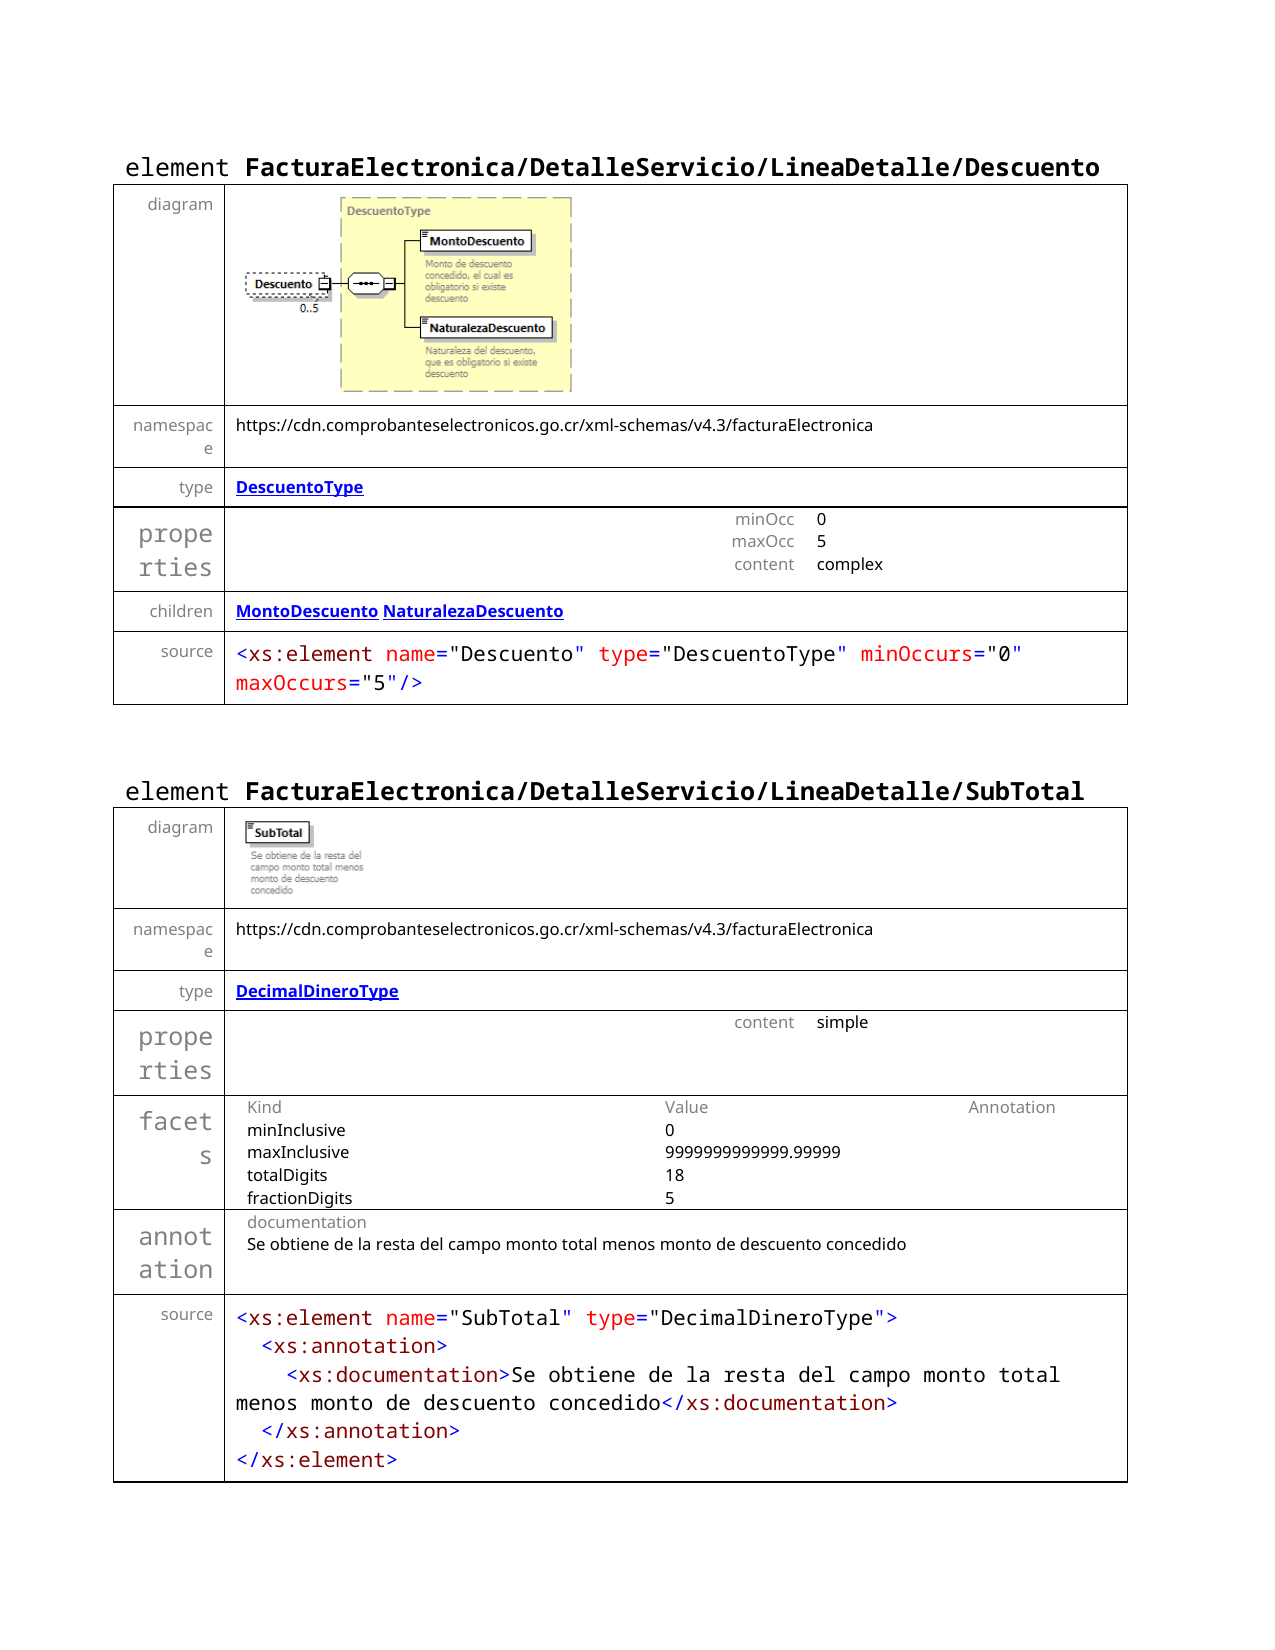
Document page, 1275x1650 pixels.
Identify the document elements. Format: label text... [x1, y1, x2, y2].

table_cell [225, 1011, 1127, 1094]
table_cell complex [805, 553, 1127, 576]
table_cell [225, 1096, 236, 1209]
table_cell type [114, 468, 224, 506]
picture [235, 816, 377, 901]
table_cell namespace [114, 909, 224, 970]
table_cell [957, 1141, 1127, 1164]
table_cell [957, 1186, 1127, 1209]
table_cell source [114, 632, 224, 704]
table_header Annotation [957, 1096, 1127, 1118]
table_cell totalDigits [236, 1164, 654, 1186]
table_header content [236, 1011, 805, 1033]
table_cell children [114, 592, 224, 631]
table_cell type [114, 971, 224, 1010]
table_cell content [236, 553, 805, 576]
table_cell [225, 508, 1127, 591]
table_header diagram [114, 808, 224, 908]
table_cell maxOcc [236, 530, 805, 553]
text element FacturaElectronica/DetalleServicio/LineaDetalle/Descuento [125, 150, 1150, 184]
table_cell minInclusive [236, 1118, 654, 1141]
table_cell facets [114, 1096, 224, 1209]
table_cell properties [114, 508, 224, 591]
table_cell 5 [654, 1186, 957, 1209]
table_cell [225, 1210, 1127, 1294]
table_cell maxInclusive [236, 1141, 654, 1164]
table_cell https://cdn.comprobanteselectronicos.go.cr/xml-schemas/v4.3/facturaElectronica [225, 406, 1127, 467]
table_cell [957, 1164, 1127, 1186]
table_cell 18 [654, 1164, 957, 1186]
table_header [225, 185, 1127, 405]
table_cell source [114, 1295, 224, 1481]
picture [235, 193, 582, 397]
table_cell MontoDescuento NaturalezaDescuento [225, 592, 1127, 631]
table_header Value [654, 1096, 957, 1118]
table_cell namespace [114, 406, 224, 467]
table_cell DescuentoType [225, 468, 1127, 506]
table_header diagram [114, 185, 224, 405]
text element FacturaElectronica/DetalleServicio/LineaDetalle/SubTotal [125, 773, 1150, 807]
table_cell fractionDigits [236, 1186, 654, 1209]
table_header minOcc [236, 508, 805, 530]
table_cell https://cdn.comprobanteselectronicos.go.cr/xml-schemas/v4.3/facturaElectronica [225, 909, 1127, 970]
table_cell [957, 1118, 1127, 1141]
table_cell annotation [114, 1210, 224, 1294]
table_cell Se obtiene de la resta del campo monto total menos monto de descuento concedido [236, 1233, 1127, 1256]
table_header simple [805, 1011, 1127, 1033]
table_header [225, 808, 1127, 908]
table_header 0 [805, 508, 1127, 530]
table_cell 9999999999999.99999 [654, 1141, 957, 1164]
table_header documentation [236, 1210, 1127, 1233]
table_cell <xs:element name="Descuento" type="DescuentoType" minOccurs="0" maxOccurs="5"/> [225, 632, 1127, 704]
table_cell properties [114, 1011, 224, 1094]
table_cell 5 [805, 530, 1127, 553]
table_cell <xs:element name="SubTotal" type="DecimalDineroType"> <xs:annotation> <xs:documentation>Se obtiene de la resta del campo monto total menos monto de descuento concedido</xs:documentation> </xs:annotation> </xs:element> [225, 1295, 1127, 1481]
table_cell 0 [654, 1118, 957, 1141]
table_cell DecimalDineroType [225, 971, 1127, 1010]
table_header Kind [236, 1096, 654, 1118]
